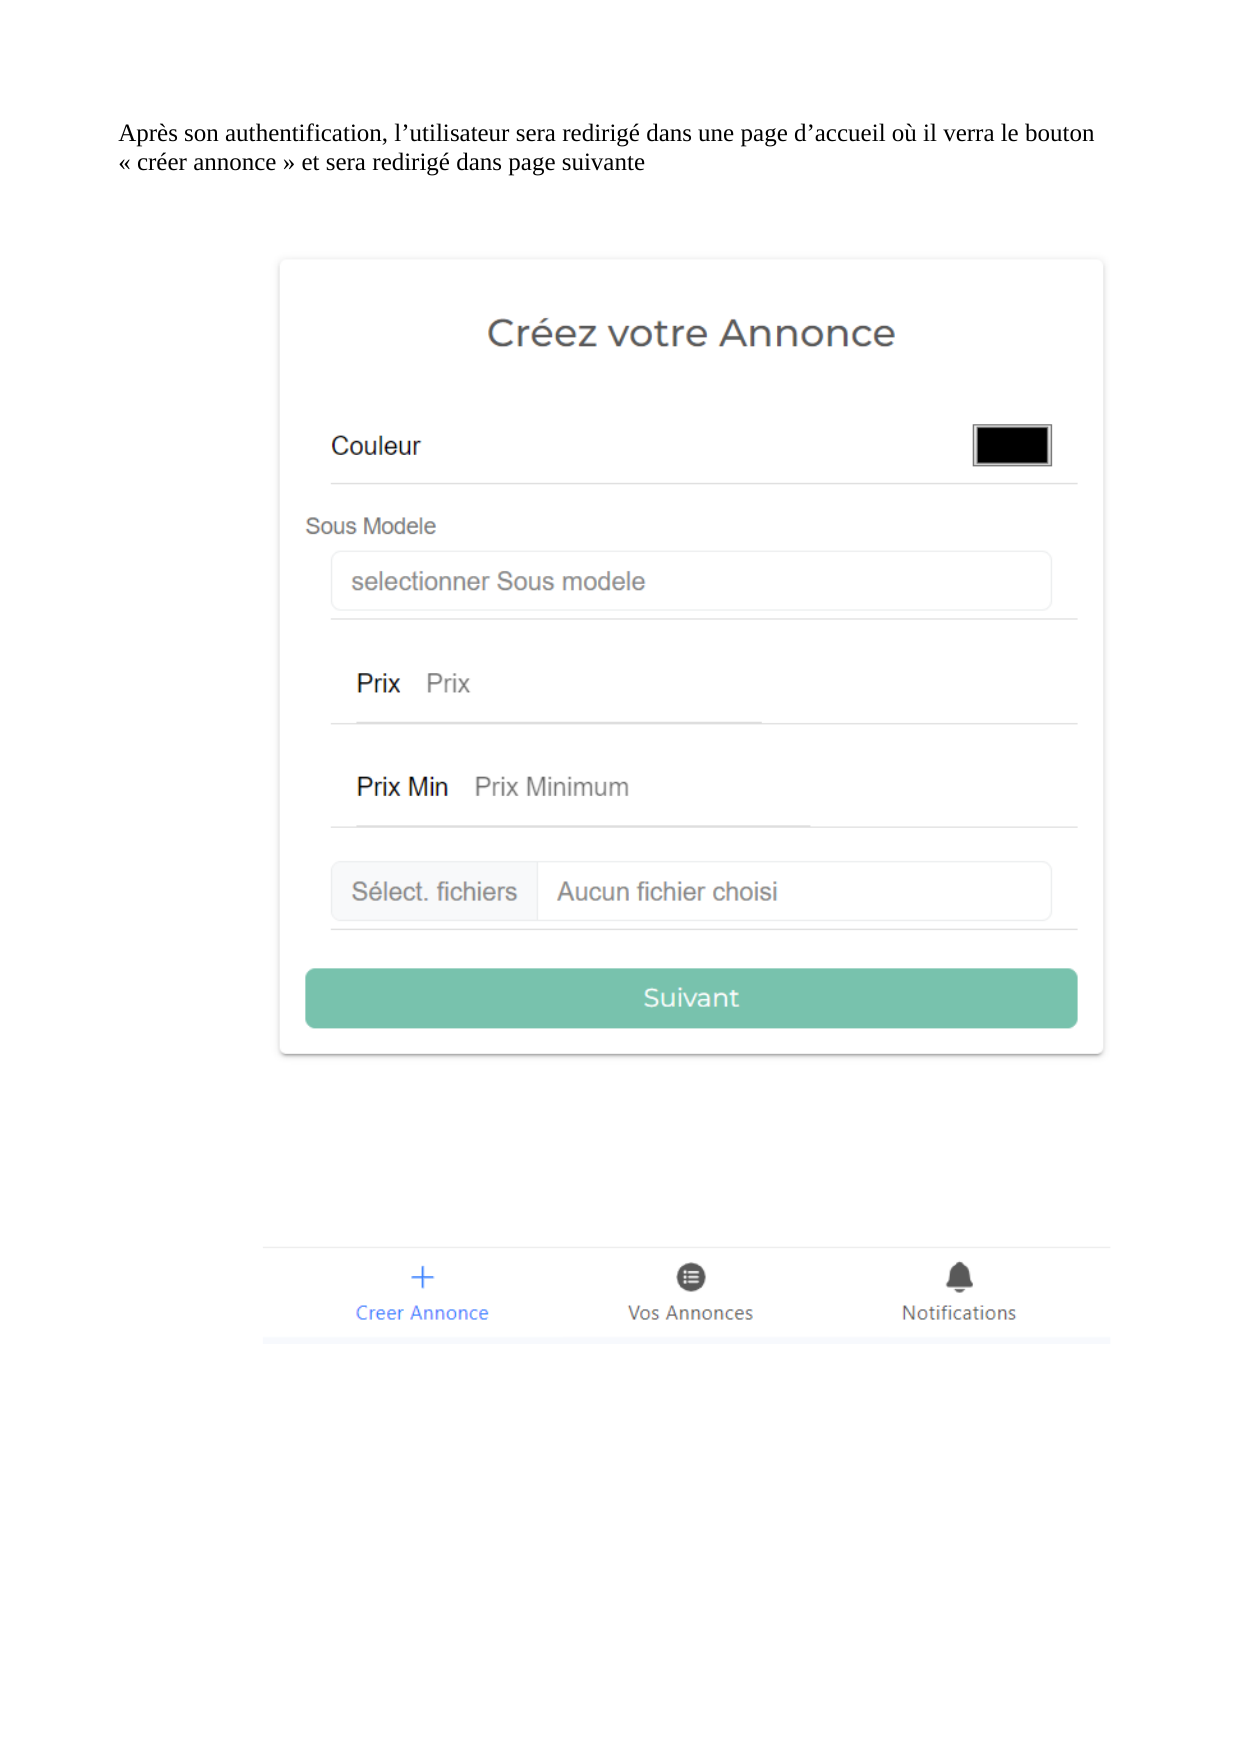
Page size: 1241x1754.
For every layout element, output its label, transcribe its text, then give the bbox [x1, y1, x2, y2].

picture [262, 234, 1111, 1344]
text Après son authentification, l’utilisateur sera redirigé dans une page d’accueil où il verra le bouton « créer annonce » et sera redirigé dans page suivante [118, 118, 1122, 176]
